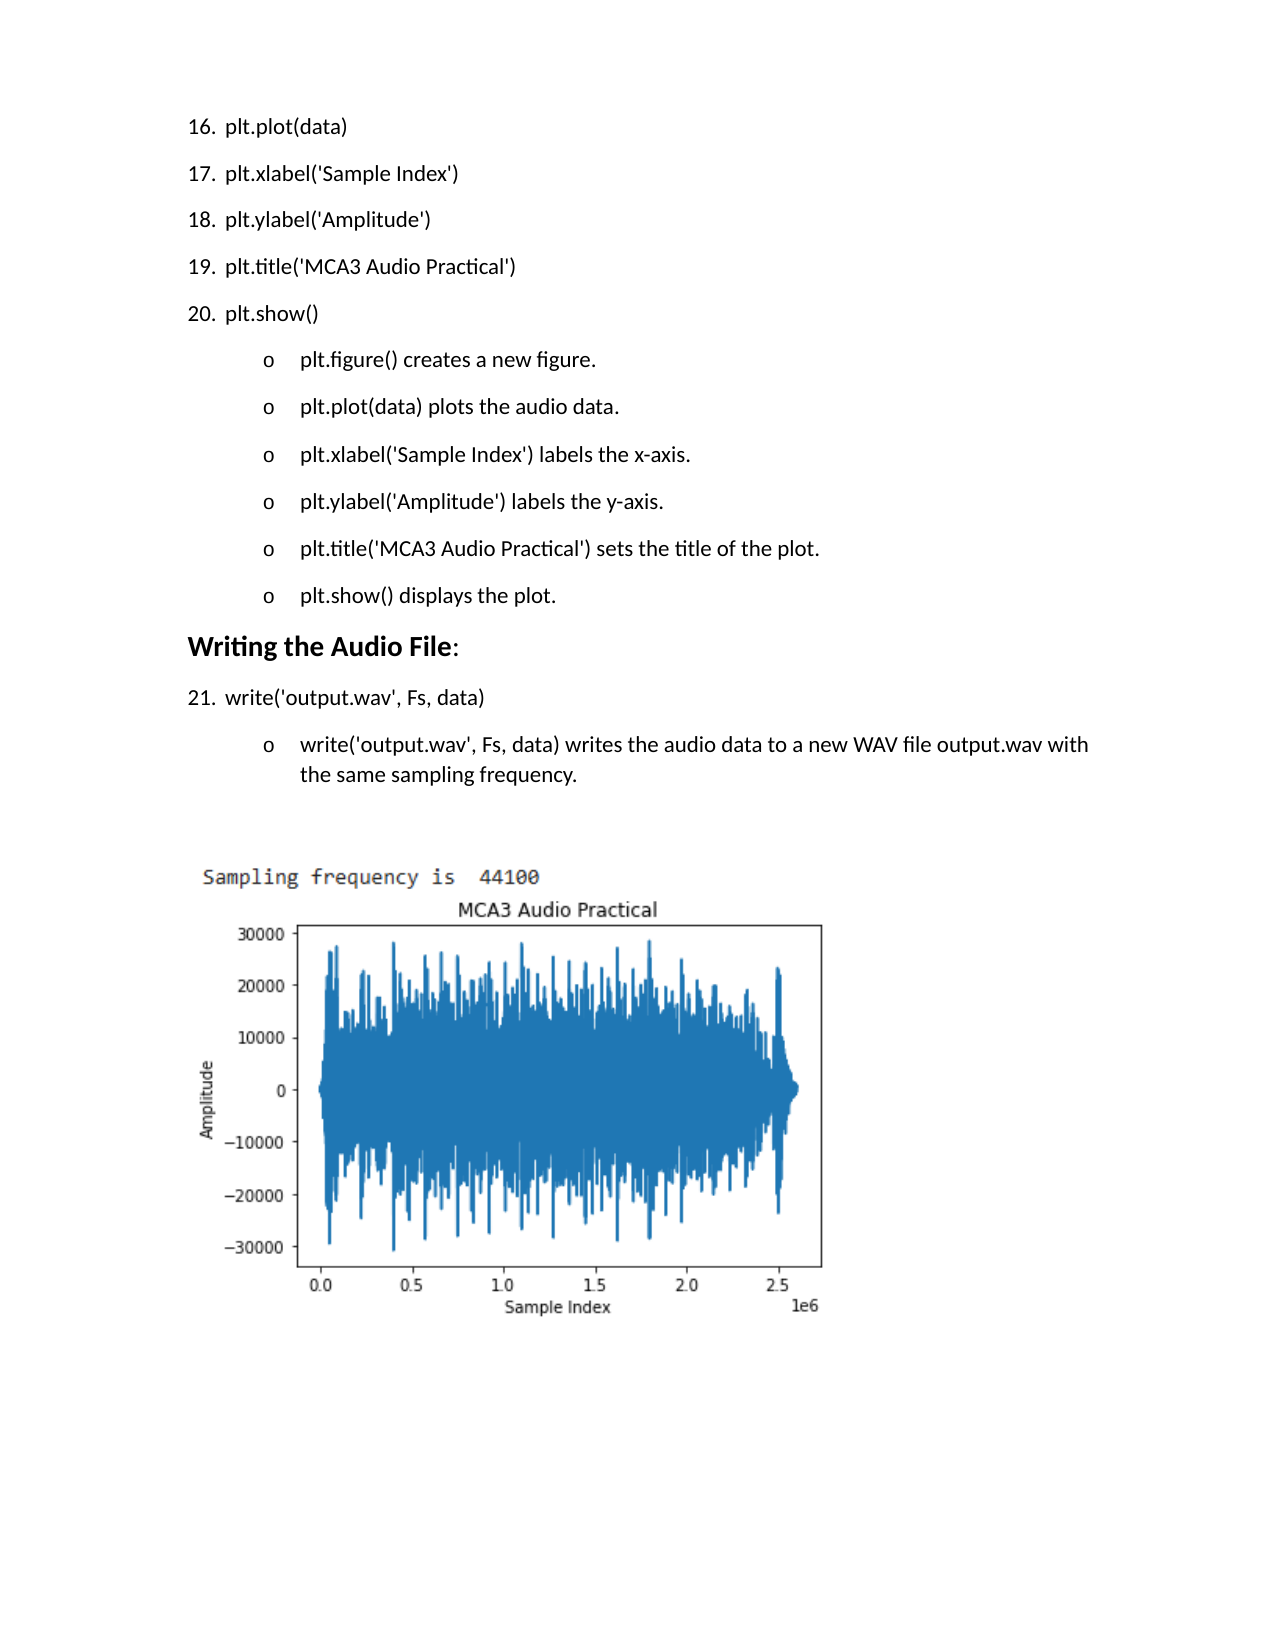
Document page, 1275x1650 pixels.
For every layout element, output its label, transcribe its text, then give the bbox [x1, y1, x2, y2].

list plt.show() [187, 299, 1125, 327]
list plt.xlabel('Sample Index') labels the x-axis. [262, 440, 1125, 468]
list plt.xlabel('Sample Index') [187, 159, 1125, 187]
list write('output.wav', Fs, data) [187, 683, 1125, 711]
list plt.ylabel('Amplitude') [187, 206, 1125, 234]
list plt.show() displays the plot. [262, 581, 1125, 610]
list plt.plot(data) [187, 112, 1125, 141]
list plt.plot(data) plots the audio data. [262, 392, 1125, 421]
list plt.title('MCA3 Audio Practical') sets the title of the plot. [262, 534, 1125, 563]
list plt.ylabel('Amplitude') labels the y-axis. [262, 487, 1125, 515]
list write('output.wav', Fs, data) writes the audio data to a new WAV file output.wav with the same sampling frequency. [262, 730, 1125, 788]
list plt.title('MCA3 Audio Practical') [187, 252, 1125, 280]
text Writing the Audio File: [187, 628, 1125, 664]
list plt.figure() creates a new figure. [262, 345, 1125, 374]
